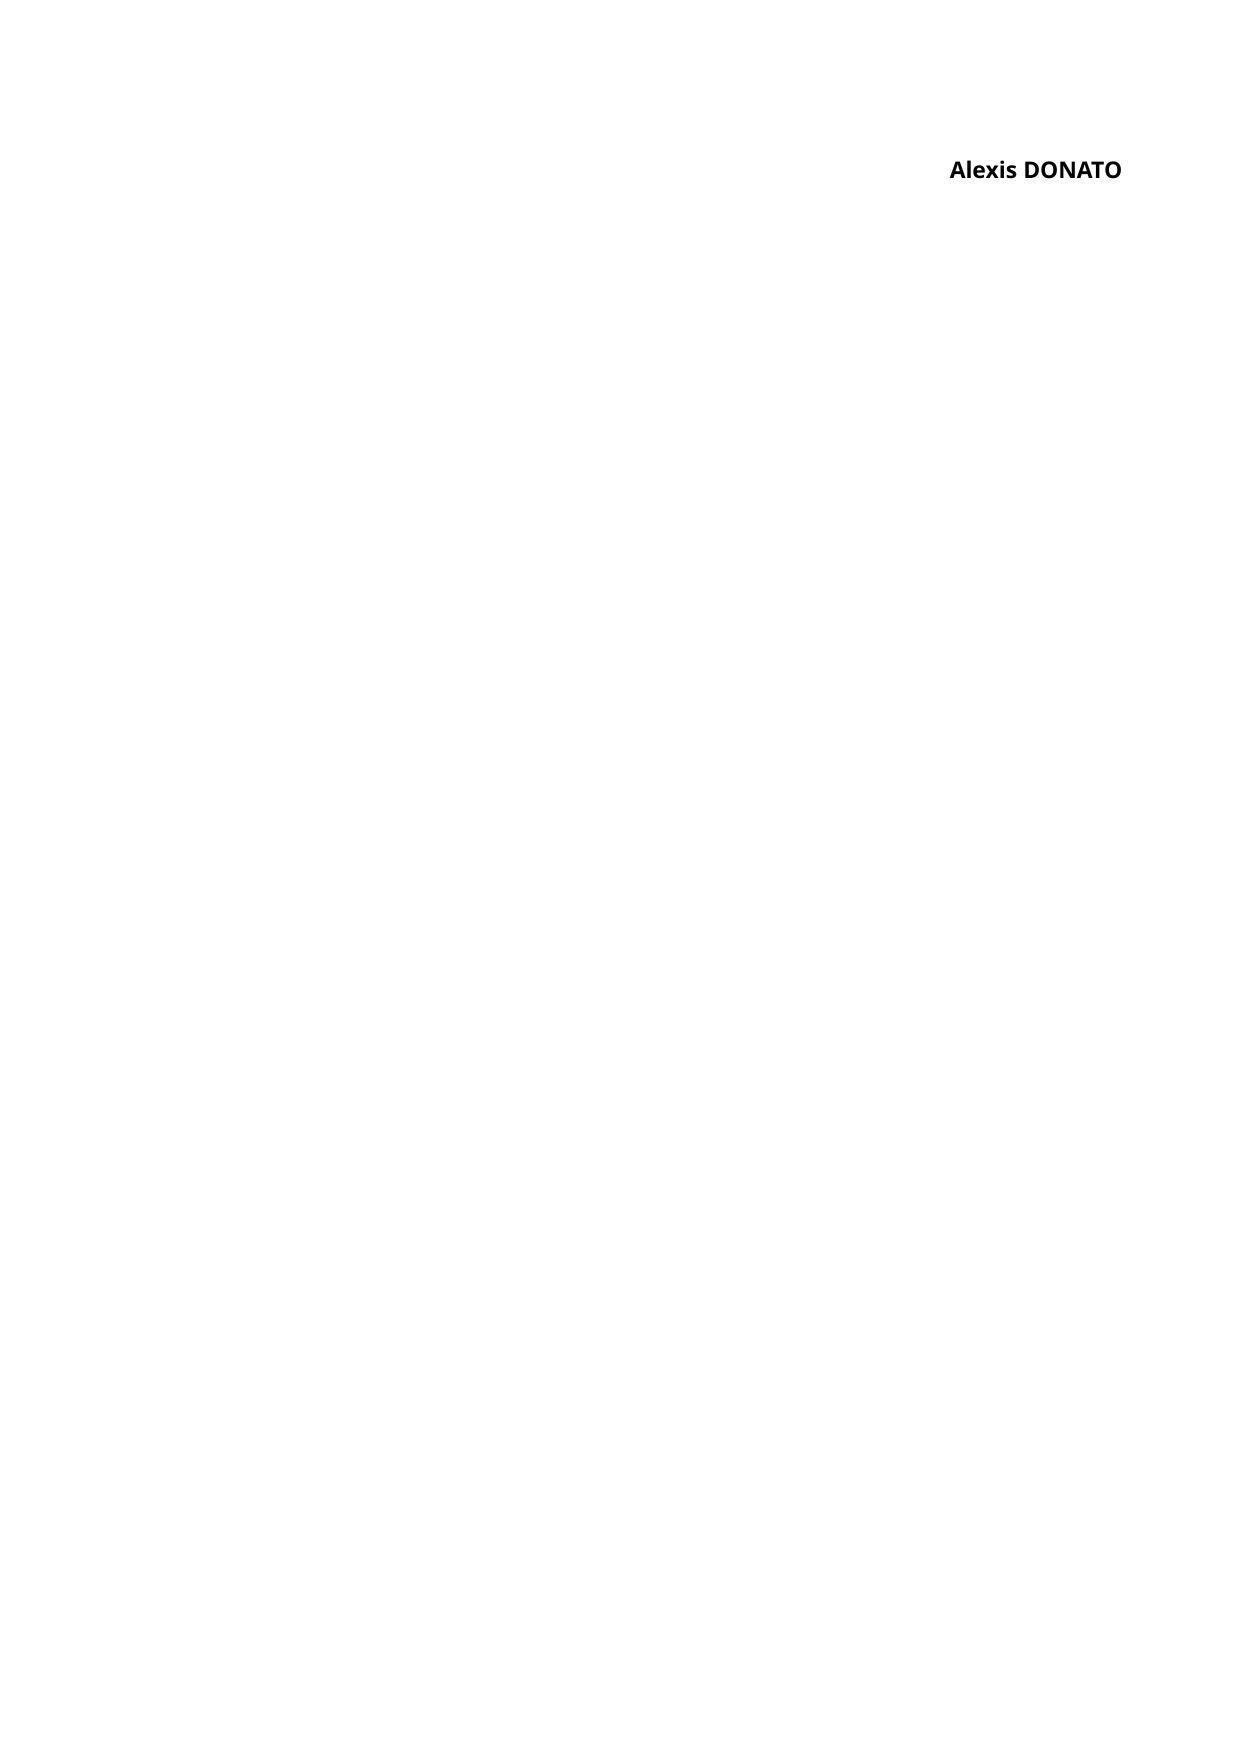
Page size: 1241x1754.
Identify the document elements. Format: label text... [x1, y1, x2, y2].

text Alexis DONATO [118, 154, 1122, 185]
